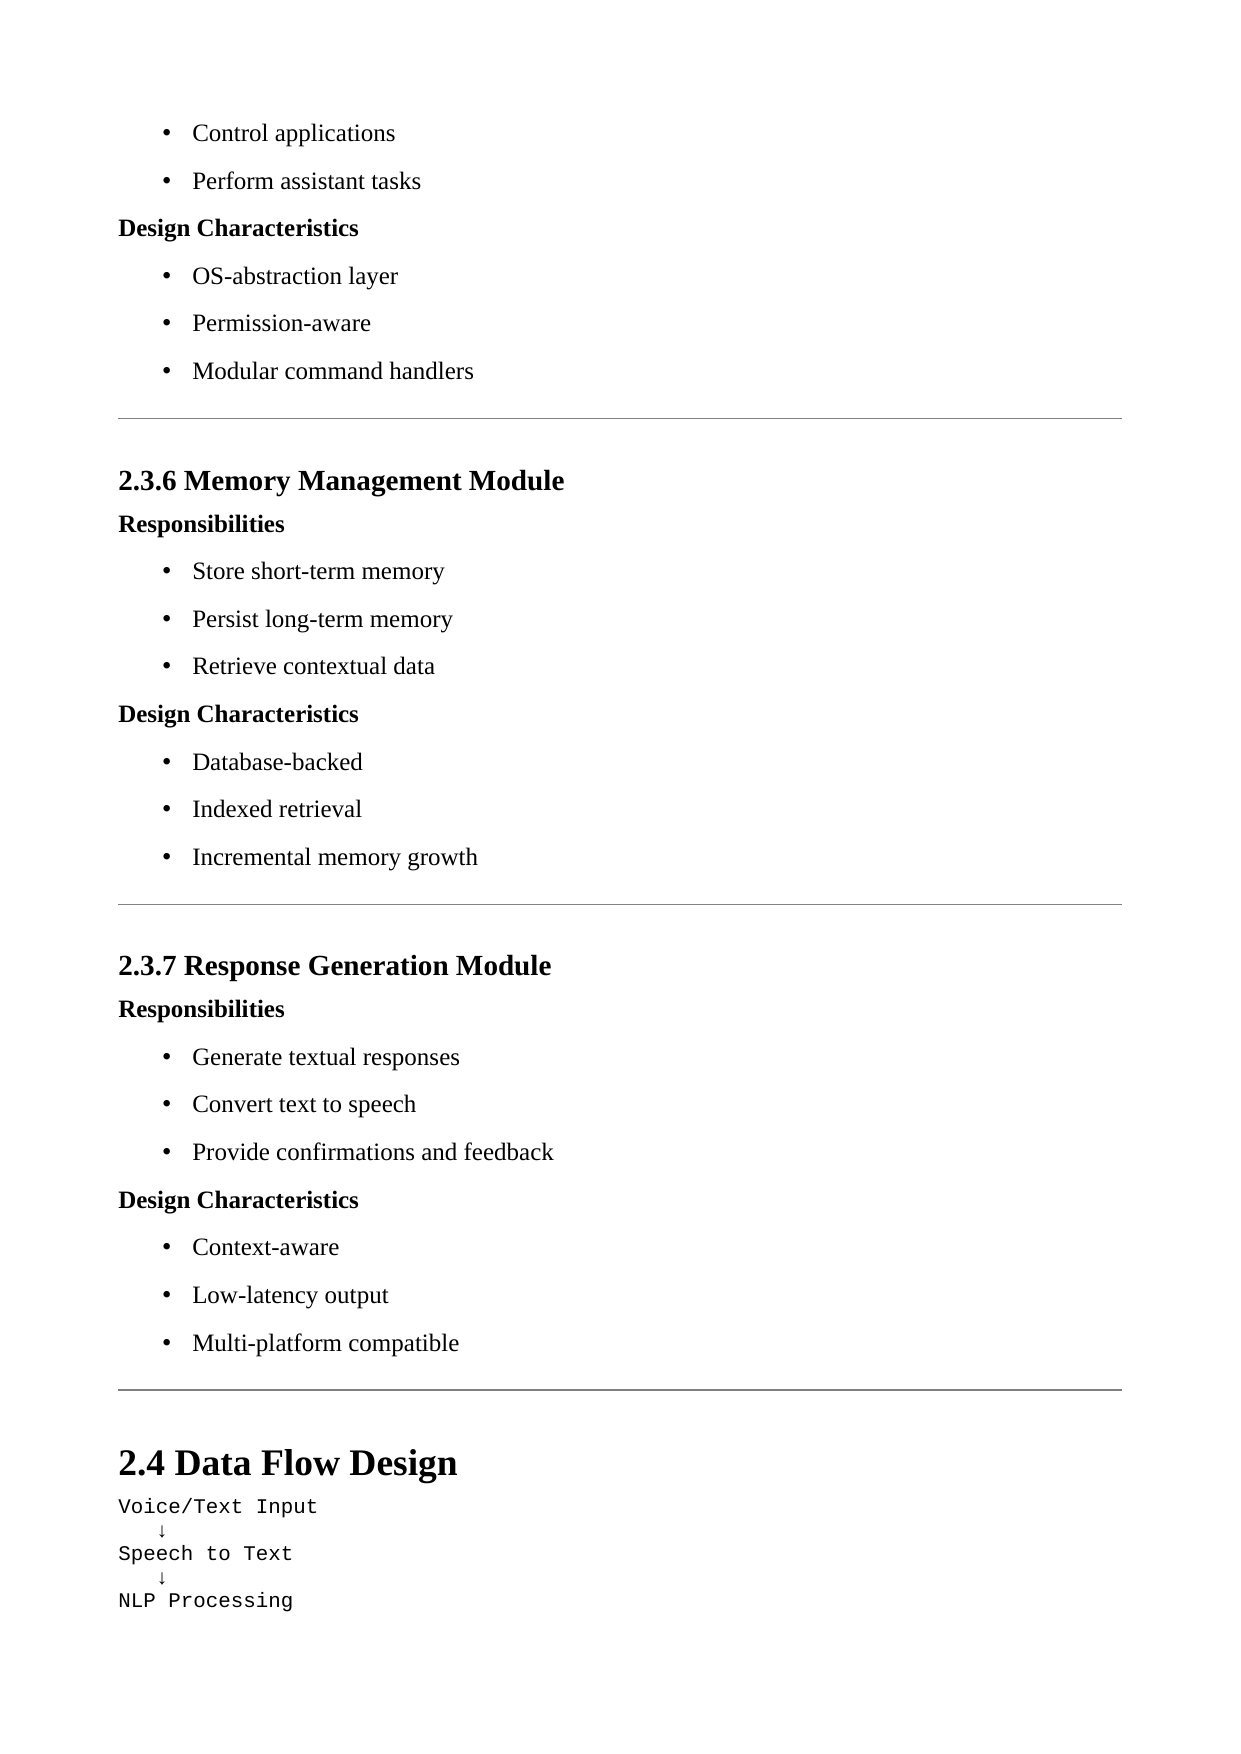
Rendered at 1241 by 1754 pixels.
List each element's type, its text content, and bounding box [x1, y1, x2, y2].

text NLP Processing [118, 1591, 1122, 1614]
subtitle 2.4 Data Flow Design [118, 1440, 1122, 1483]
list Persist long-term memory [162, 604, 1122, 633]
text Voice/Text Input [118, 1496, 1122, 1519]
list Generate textual responses [162, 1042, 1122, 1071]
list Modular command handlers [162, 356, 1122, 385]
list OS-abstraction layer [162, 261, 1122, 290]
text ↓ [118, 1567, 1122, 1591]
list Context-aware [162, 1232, 1122, 1261]
list Control applications [162, 118, 1122, 147]
text Design Characteristics [118, 699, 1122, 728]
list Database-backed [162, 747, 1122, 775]
list Store short-term memory [162, 556, 1122, 585]
list Low-latency output [162, 1280, 1122, 1309]
text Design Characteristics [118, 1185, 1122, 1213]
list Permission-aware [162, 308, 1122, 337]
subtitle 2.3.6 Memory Management Module [118, 463, 1122, 496]
list Convert text to speech [162, 1089, 1122, 1118]
list Perform assistant tasks [162, 166, 1122, 194]
list Incremental memory growth [162, 842, 1122, 871]
text ↓ [118, 1519, 1122, 1543]
text Design Characteristics [118, 213, 1122, 242]
list Indexed retrieval [162, 794, 1122, 823]
subtitle 2.3.7 Response Generation Module [118, 948, 1122, 982]
text Responsibilities [118, 509, 1122, 537]
text Speech to Text [118, 1543, 1122, 1567]
list Provide confirmations and feedback [162, 1137, 1122, 1166]
text Responsibilities [118, 994, 1122, 1023]
list Multi-platform compatible [162, 1328, 1122, 1356]
list Retrieve contextual data [162, 651, 1122, 680]
